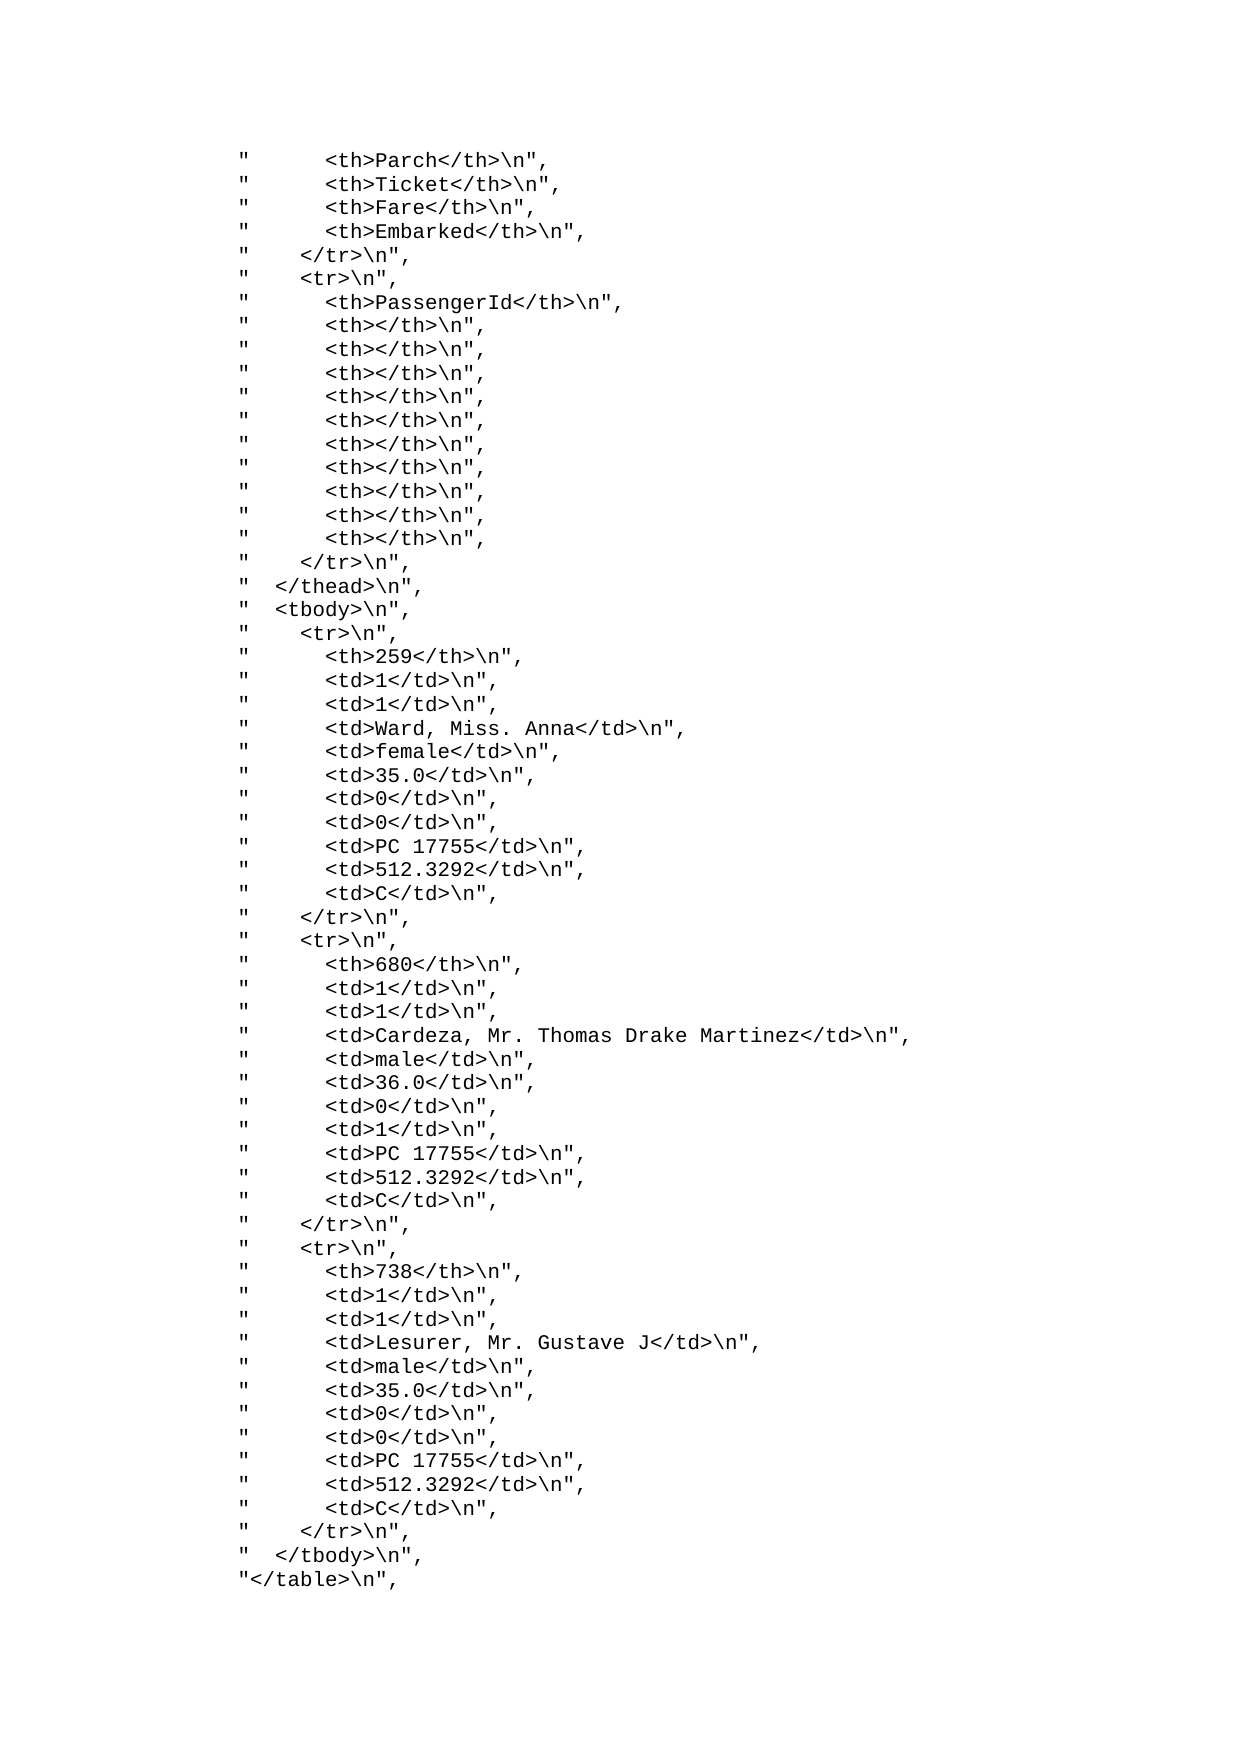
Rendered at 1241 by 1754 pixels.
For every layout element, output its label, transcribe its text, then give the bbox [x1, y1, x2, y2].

text " <td>512.3292</td>\n", [150, 859, 1090, 883]
text " <th></th>\n", [150, 481, 1090, 505]
text " <th></th>\n", [150, 457, 1090, 481]
text " <td>512.3292</td>\n", [150, 1167, 1090, 1190]
text " <td>female</td>\n", [150, 741, 1090, 765]
text " <td>Cardeza, Mr. Thomas Drake Martinez</td>\n", [150, 1025, 1090, 1048]
text " <td>C</td>\n", [150, 1190, 1090, 1214]
text " </thead>\n", [150, 576, 1090, 599]
text " <td>0</td>\n", [150, 788, 1090, 812]
text " <th>259</th>\n", [150, 647, 1090, 670]
text " <tr>\n", [150, 268, 1090, 292]
text " <th>Parch</th>\n", [150, 150, 1090, 174]
text " <td>36.0</td>\n", [150, 1072, 1090, 1096]
text " <td>0</td>\n", [150, 1096, 1090, 1119]
text " <td>512.3292</td>\n", [150, 1474, 1090, 1498]
text " <th></th>\n", [150, 316, 1090, 339]
text " <th>Embarked</th>\n", [150, 221, 1090, 244]
text " <tr>\n", [150, 930, 1090, 954]
text " <td>0</td>\n", [150, 1403, 1090, 1427]
text " <td>1</td>\n", [150, 1001, 1090, 1025]
text " <td>1</td>\n", [150, 978, 1090, 1001]
text " <td>male</td>\n", [150, 1356, 1090, 1379]
text " <th></th>\n", [150, 528, 1090, 552]
text " </tr>\n", [150, 1214, 1090, 1238]
text " <th></th>\n", [150, 339, 1090, 363]
text " <td>PC 17755</td>\n", [150, 1451, 1090, 1474]
text " <td>1</td>\n", [150, 670, 1090, 694]
text " </tr>\n", [150, 244, 1090, 268]
text " <td>PC 17755</td>\n", [150, 1143, 1090, 1167]
text " <th>PassengerId</th>\n", [150, 292, 1090, 316]
text " <td>35.0</td>\n", [150, 1379, 1090, 1403]
text " <th></th>\n", [150, 434, 1090, 457]
text " <tr>\n", [150, 1238, 1090, 1261]
text " <th></th>\n", [150, 505, 1090, 528]
text " <th></th>\n", [150, 363, 1090, 386]
text " <td>0</td>\n", [150, 812, 1090, 836]
text " </tr>\n", [150, 1521, 1090, 1545]
text " </tr>\n", [150, 907, 1090, 930]
text " <td>Ward, Miss. Anna</td>\n", [150, 717, 1090, 741]
text " <th>680</th>\n", [150, 954, 1090, 978]
text " <td>1</td>\n", [150, 1309, 1090, 1332]
text " <th>Ticket</th>\n", [150, 174, 1090, 197]
text " <td>35.0</td>\n", [150, 765, 1090, 788]
text " <th>Fare</th>\n", [150, 197, 1090, 221]
text " <td>C</td>\n", [150, 883, 1090, 907]
text " </tr>\n", [150, 552, 1090, 576]
text " <tr>\n", [150, 623, 1090, 647]
text " <td>1</td>\n", [150, 1119, 1090, 1143]
text " <tbody>\n", [150, 599, 1090, 623]
text " <th></th>\n", [150, 410, 1090, 434]
text " <td>C</td>\n", [150, 1498, 1090, 1521]
text "</table>\n", [150, 1569, 1090, 1592]
text " <td>0</td>\n", [150, 1427, 1090, 1451]
text " <td>male</td>\n", [150, 1048, 1090, 1072]
text " <td>1</td>\n", [150, 694, 1090, 717]
text " <td>1</td>\n", [150, 1285, 1090, 1309]
text " <td>PC 17755</td>\n", [150, 836, 1090, 859]
text " <th></th>\n", [150, 386, 1090, 410]
text " <th>738</th>\n", [150, 1261, 1090, 1285]
text " <td>Lesurer, Mr. Gustave J</td>\n", [150, 1332, 1090, 1356]
text " </tbody>\n", [150, 1545, 1090, 1569]
